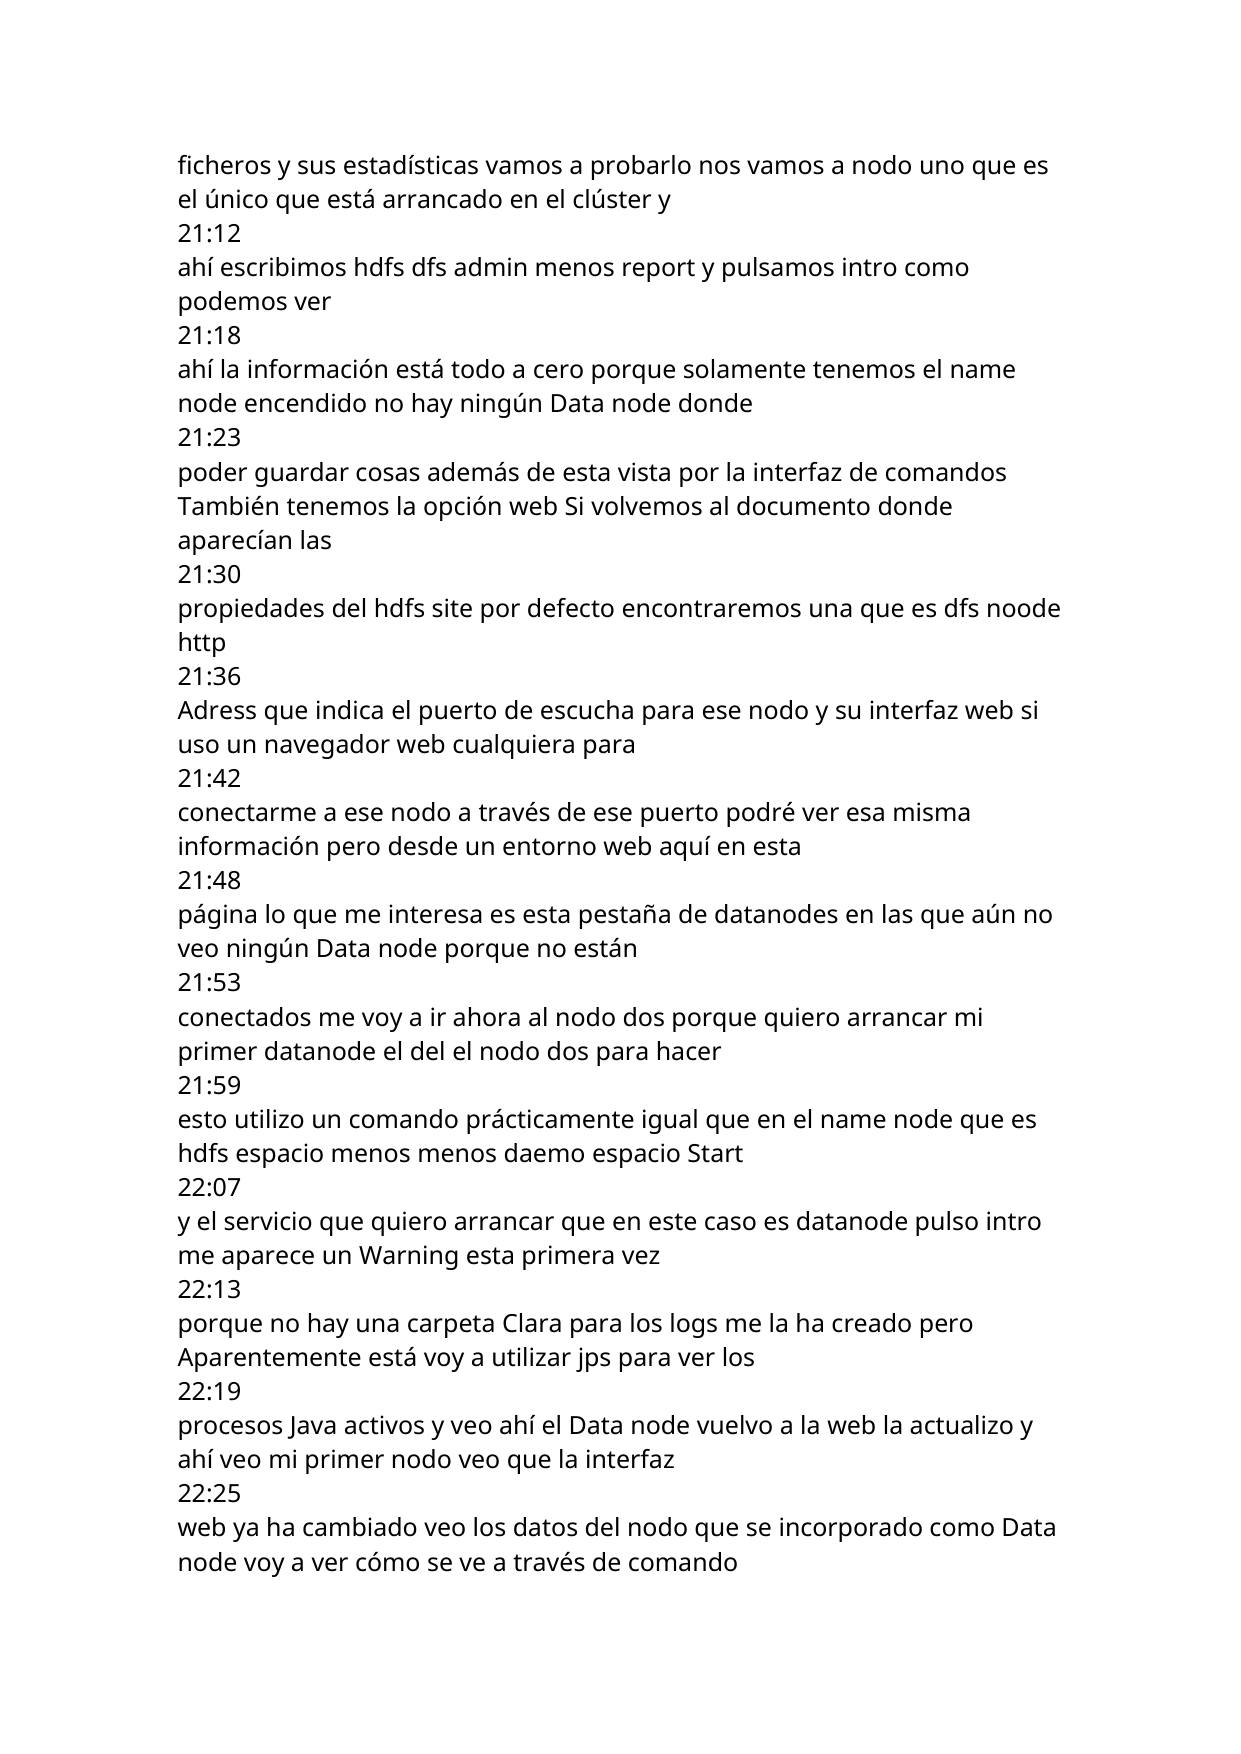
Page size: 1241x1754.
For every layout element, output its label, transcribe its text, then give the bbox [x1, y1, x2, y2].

text 21:53 [177, 965, 1063, 999]
text ficheros y sus estadísticas vamos a probarlo nos vamos a nodo uno que es el único que está arrancado en el clúster y [177, 148, 1063, 216]
text página lo que me interesa es esta pestaña de datanodes en las que aún no veo ningún Data node porque no están [177, 897, 1063, 965]
text 21:59 [177, 1067, 1063, 1101]
text poder guardar cosas además de esta vista por la interfaz de comandos También tenemos la opción web Si volvemos al documento donde aparecían las [177, 454, 1063, 556]
text 21:42 [177, 761, 1063, 795]
text 22:25 [177, 1476, 1063, 1510]
text conectarme a ese nodo a través de ese puerto podré ver esa misma información pero desde un entorno web aquí en esta [177, 795, 1063, 863]
text 21:12 [177, 216, 1063, 250]
text ahí la información está todo a cero porque solamente tenemos el name node encendido no hay ningún Data node donde [177, 352, 1063, 420]
text 21:23 [177, 420, 1063, 454]
text 22:07 [177, 1169, 1063, 1203]
text esto utilizo un comando prácticamente igual que en el name node que es hdfs espacio menos menos daemo espacio Start [177, 1101, 1063, 1169]
text web ya ha cambiado veo los datos del nodo que se incorporado como Data node voy a ver cómo se ve a través de comando [177, 1510, 1063, 1578]
text y el servicio que quiero arrancar que en este caso es datanode pulso intro me aparece un Warning esta primera vez [177, 1203, 1063, 1272]
text 21:36 [177, 658, 1063, 693]
text 21:18 [177, 318, 1063, 352]
text ahí escribimos hdfs dfs admin menos report y pulsamos intro como podemos ver [177, 250, 1063, 318]
text 21:30 [177, 556, 1063, 590]
text 21:48 [177, 863, 1063, 897]
text Adress que indica el puerto de escucha para ese nodo y su interfaz web si uso un navegador web cualquiera para [177, 693, 1063, 761]
text 22:13 [177, 1272, 1063, 1306]
text 22:19 [177, 1374, 1063, 1408]
text porque no hay una carpeta Clara para los logs me la ha creado pero Aparentemente está voy a utilizar jps para ver los [177, 1306, 1063, 1374]
text propiedades del hdfs site por defecto encontraremos una que es dfs noode http [177, 590, 1063, 658]
text procesos Java activos y veo ahí el Data node vuelvo a la web la actualizo y ahí veo mi primer nodo veo que la interfaz [177, 1408, 1063, 1476]
text conectados me voy a ir ahora al nodo dos porque quiero arrancar mi primer datanode el del el nodo dos para hacer [177, 999, 1063, 1067]
